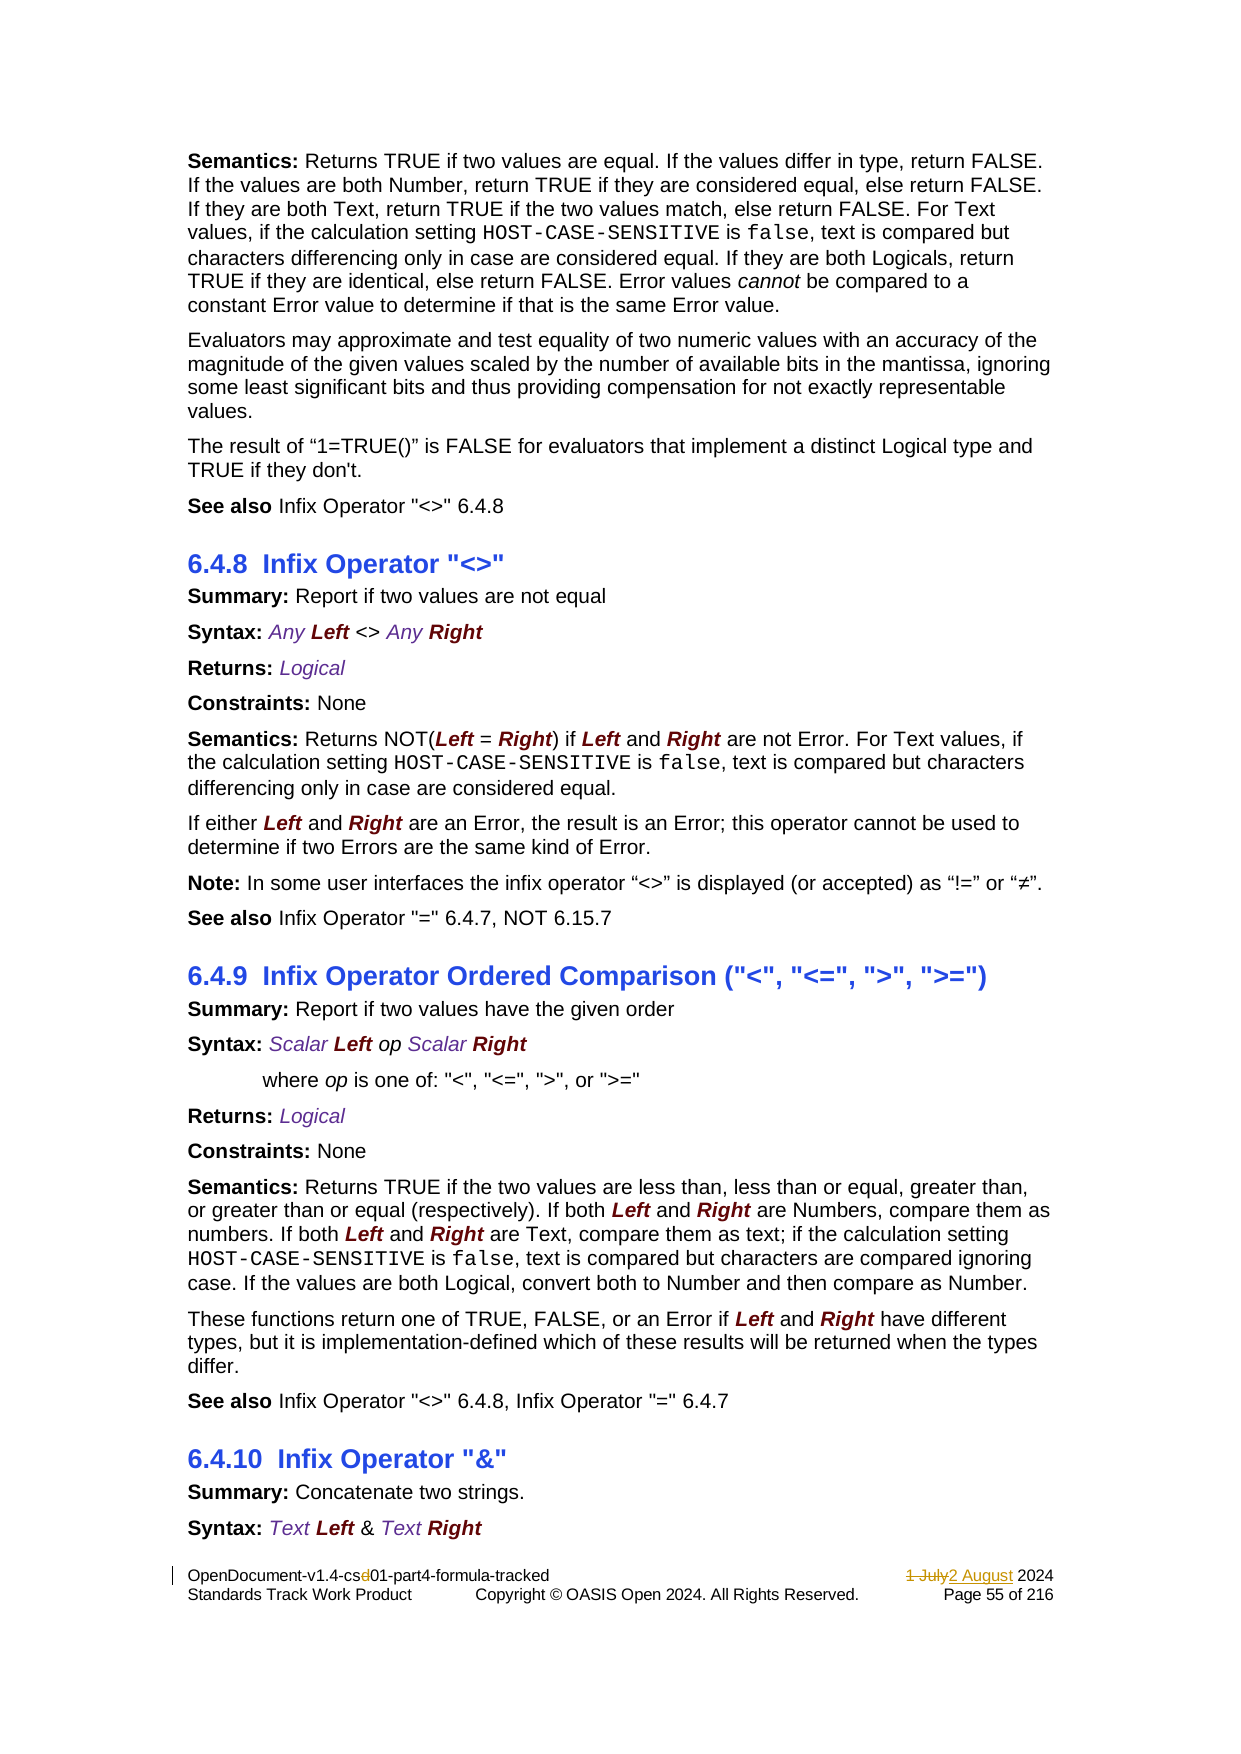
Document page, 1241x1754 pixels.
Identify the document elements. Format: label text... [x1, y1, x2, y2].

text where op is one of: "<", "<=", ">", or ">=" [187, 1068, 1053, 1092]
text See also Infix Operator "=" 6.4.7, NOT 6.15.7 [187, 907, 1053, 930]
text Returns: Logical [187, 656, 1053, 679]
text Constraints: None [187, 692, 1053, 715]
subtitle Infix Operator "<>" [187, 549, 1053, 579]
text Note: In some user interfaces the infix operator “<>” is displayed (or accepted) as “!=” or “≠”. [187, 871, 1053, 894]
text Syntax: Scalar Left op Scalar Right [187, 1033, 1053, 1056]
text Semantics: Returns NOT(Left = Right) if Left and Right are not Error. For Text values, if the calculation setting HOST-CASE-SENSITIVE is false, text is compared but characters differencing only in case are considered equal. [187, 727, 1053, 800]
text Syntax: Text Left & Text Right [187, 1516, 1053, 1539]
text These functions return one of TRUE, FALSE, or an Error if Left and Right have different types, but it is implementation-defined which of these results will be returned when the types differ. [187, 1307, 1053, 1378]
text See also Infix Operator "<>" 6.4.8 [187, 494, 1053, 518]
text Semantics: Returns TRUE if two values are equal. If the values differ in type, return FALSE. If the values are both Number, return TRUE if they are considered equal, else return FALSE. If they are both Text, return TRUE if the two values match, else return FALSE. For Text values, if the calculation setting HOST-CASE-SENSITIVE is false, text is compared but characters differencing only in case are considered equal. If they are both Logicals, return TRUE if they are identical, else return FALSE. Error values cannot be compared to a constant Error value to determine if that is the same Error value. [187, 150, 1053, 317]
text If either Left and Right are an Error, the result is an Error; this operator cannot be used to determine if two Errors are the same kind of Error. [187, 812, 1053, 859]
text Constraints: None [187, 1140, 1053, 1163]
subtitle Infix Operator Ordered Comparison ("<", "<=", ">", ">=") [187, 961, 1053, 991]
text Returns: Logical [187, 1104, 1053, 1128]
text Evaluators may approximate and test equality of two numeric values with an accuracy of the magnitude of the given values scaled by the number of available bits in the mantissa, ignoring some least significant bits and thus providing compensation for not exactly representable values. [187, 329, 1053, 423]
text Summary: Report if two values are not equal [187, 585, 1053, 608]
text The result of “1=TRUE()” is FALSE for evaluators that implement a distinct Logical type and TRUE if they don't. [187, 435, 1053, 482]
text Summary: Concatenate two strings. [187, 1480, 1053, 1504]
subtitle Infix Operator "&" [187, 1444, 1053, 1474]
text Syntax: Any Left <> Any Right [187, 620, 1053, 644]
text Summary: Report if two values have the given order [187, 997, 1053, 1021]
text See also Infix Operator "<>" 6.4.8, Infix Operator "=" 6.4.7 [187, 1390, 1053, 1413]
text Semantics: Returns TRUE if the two values are less than, less than or equal, greater than, or greater than or equal (respectively). If both Left and Right are Numbers, compare them as numbers. If both Left and Right are Text, compare them as text; if the calculation setting HOST-CASE-SENSITIVE is false, text is compared but characters are compared ignoring case. If the values are both Logical, convert both to Number and then compare as Number. [187, 1175, 1053, 1295]
